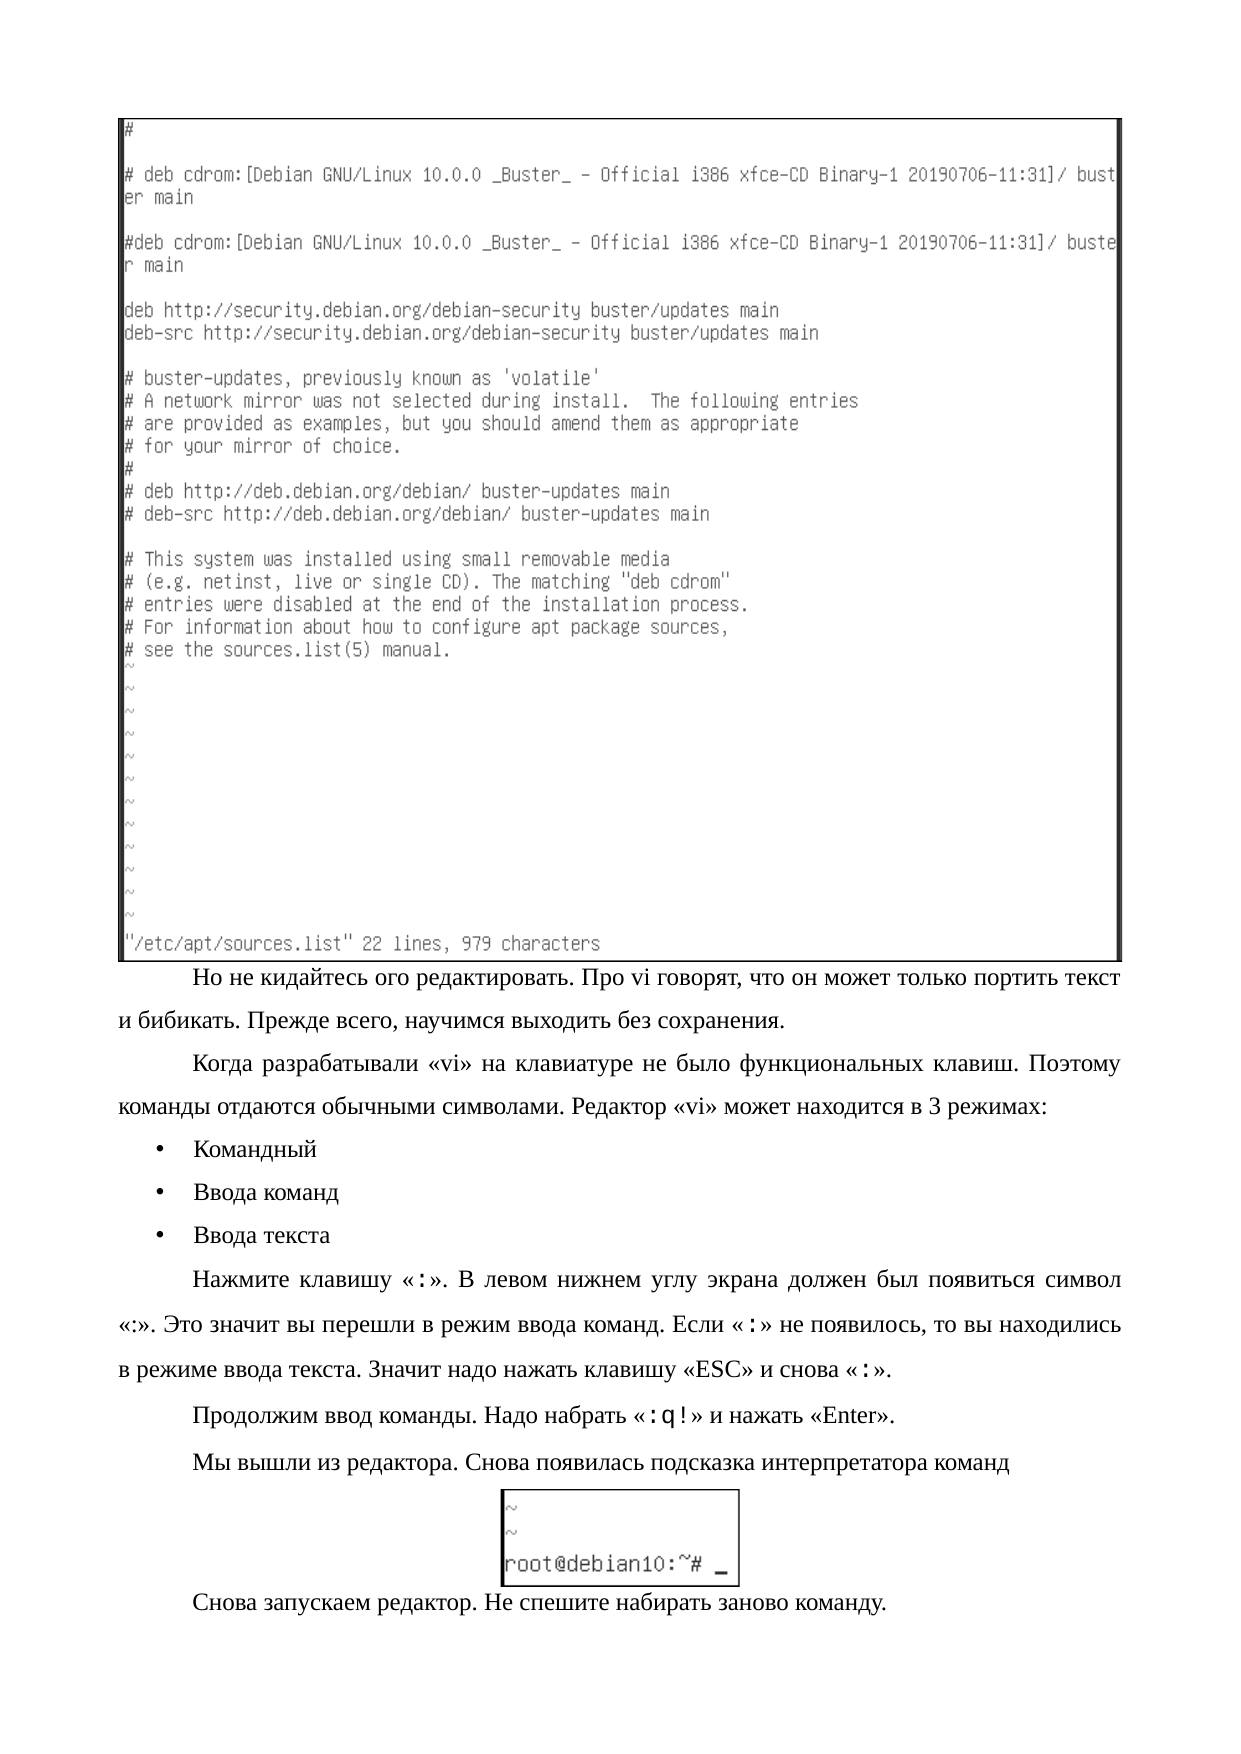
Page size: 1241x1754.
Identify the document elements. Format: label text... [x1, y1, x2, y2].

text Когда разрабатывали «vi» на клавиатуре не было функциональных клавиш. Поэтому команды отдаются обычными символами. Редактор «vi» может находится в 3 режимах: [118, 1048, 1122, 1120]
text Но не кидайтесь ого редактировать. Про vi говорят, что он может только портить текст и бибикать. Прежде всего, научимся выходить без сохранения. [118, 962, 1122, 1034]
picture [500, 1489, 740, 1587]
list Ввода текста [156, 1221, 1122, 1249]
list Командный [156, 1134, 1122, 1163]
text Продолжим ввод команды. Надо набрать «:q!» и нажать «Enter». [118, 1400, 1122, 1431]
text Нажмите клавишу «:». В левом нижнем углу экрана должен был появиться символ «:». Это значит вы перешли в режим ввода команд. Если «:» не появилось, то вы находились в режиме ввода текста. Значит надо нажать клавишу «ESC» и снова «:». [118, 1264, 1122, 1385]
text Мы вышли из редактора. Снова появилась подсказка интерпретатора команд [118, 1447, 1122, 1475]
picture [118, 118, 1123, 962]
list Ввода команд [156, 1177, 1122, 1206]
text Снова запускаем редактор. Не спешите набирать заново команду. [118, 1587, 1122, 1615]
